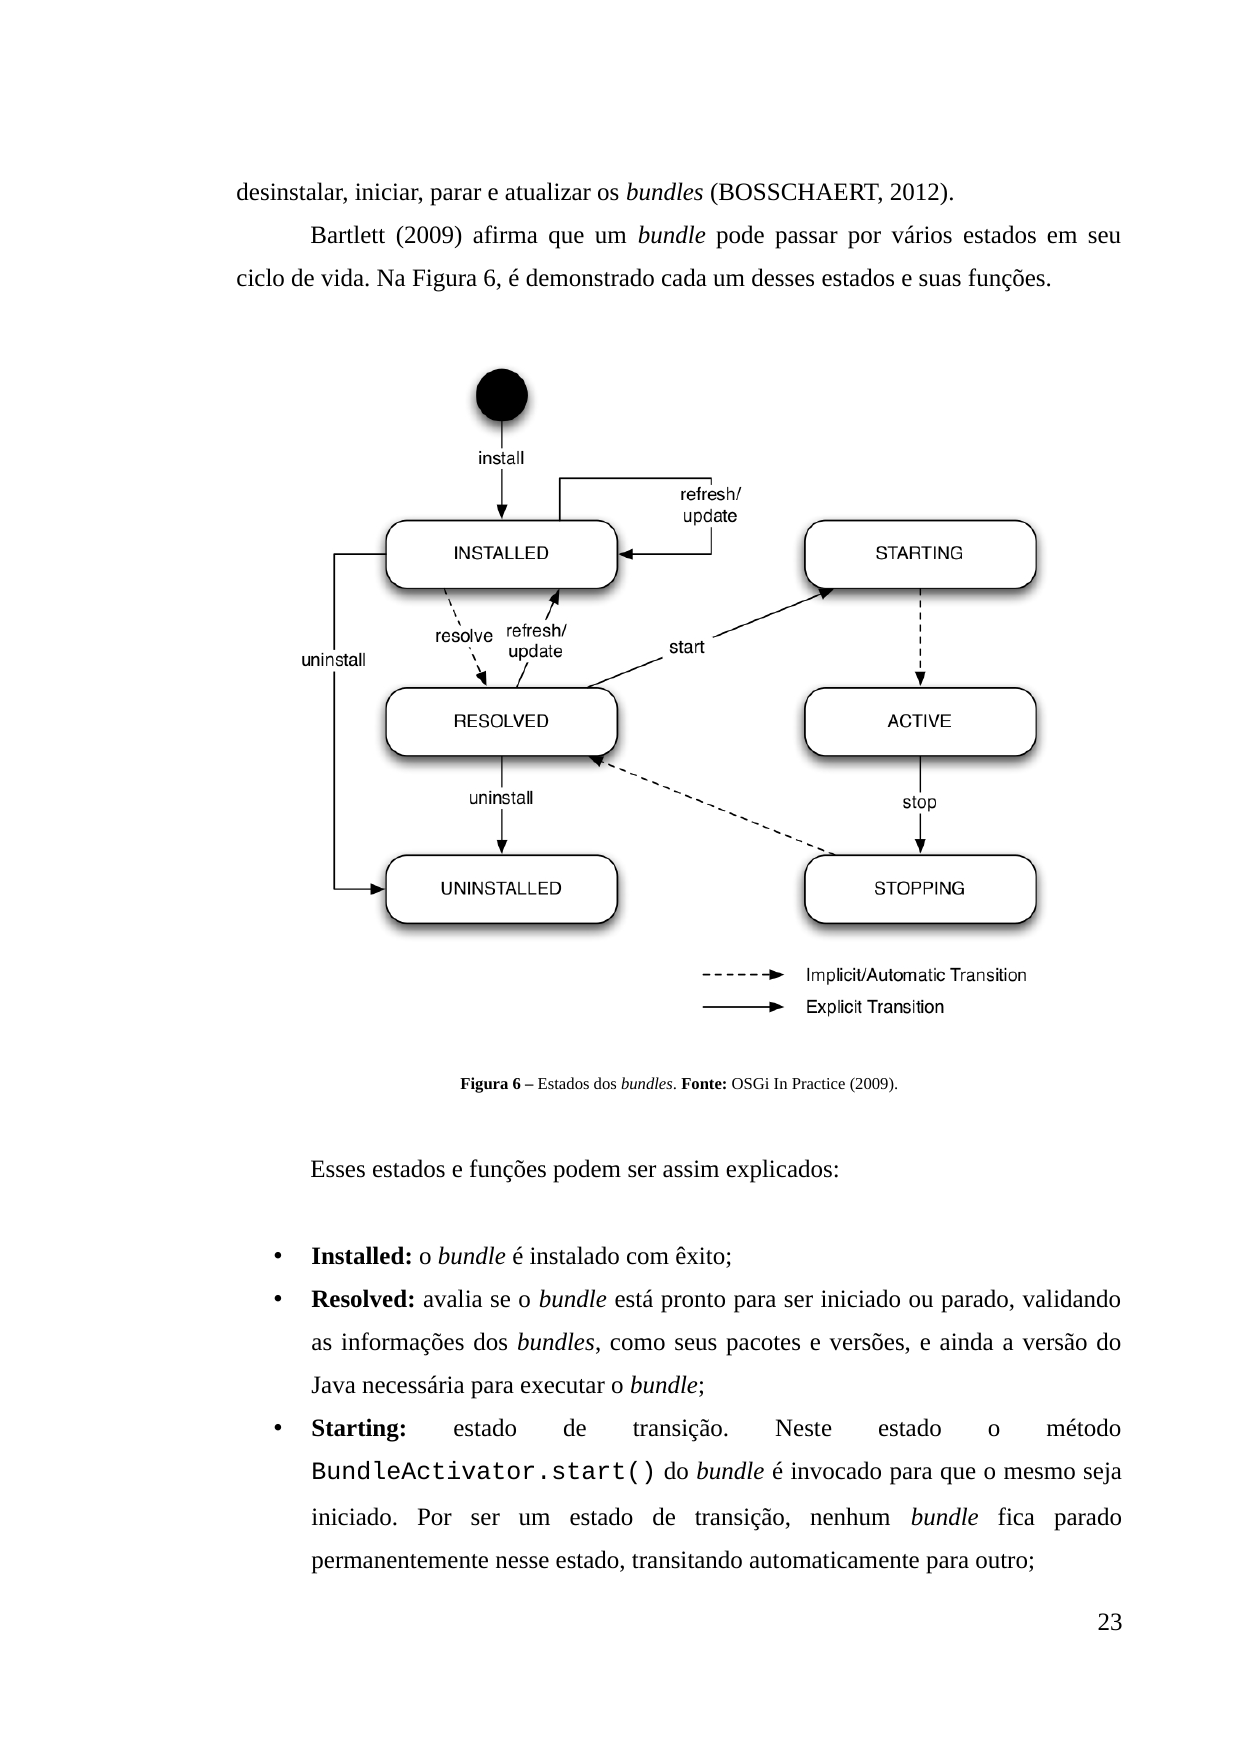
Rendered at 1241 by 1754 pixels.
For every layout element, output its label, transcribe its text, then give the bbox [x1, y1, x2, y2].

list Resolved: avalia se o bundle está pronto para ser iniciado ou parado, validando as informações dos bundles, como seus pacotes e versões, e ainda a versão do Java necessária para executar o bundle; [274, 1284, 1122, 1399]
text Bartlett (2009) afirma que um bundle pode passar por vários estados em seu ciclo de vida. Na Figura 6, é demonstrado cada um desses estados e suas funções. [236, 220, 1122, 292]
list Starting: estado de transição. Neste estado o método BundleActivator.start() do bundle é invocado para que o mesmo seja iniciado. Por ser um estado de transição, nenhum bundle fica parado permanentemente nesse estado, transitando automaticamente para outro; [274, 1413, 1122, 1573]
list Installed: o bundle é instalado com êxito; [274, 1241, 1122, 1269]
text Figura 6 – Estados dos bundles. Fonte: OSGi In Practice (2009). [236, 350, 1122, 1093]
text Esses estados e funções podem ser assim explicados: [236, 1154, 1122, 1183]
picture [268, 349, 1090, 1074]
text desinstalar, iniciar, parar e atualizar os bundles (BOSSCHAERT, 2012). [236, 177, 1122, 206]
